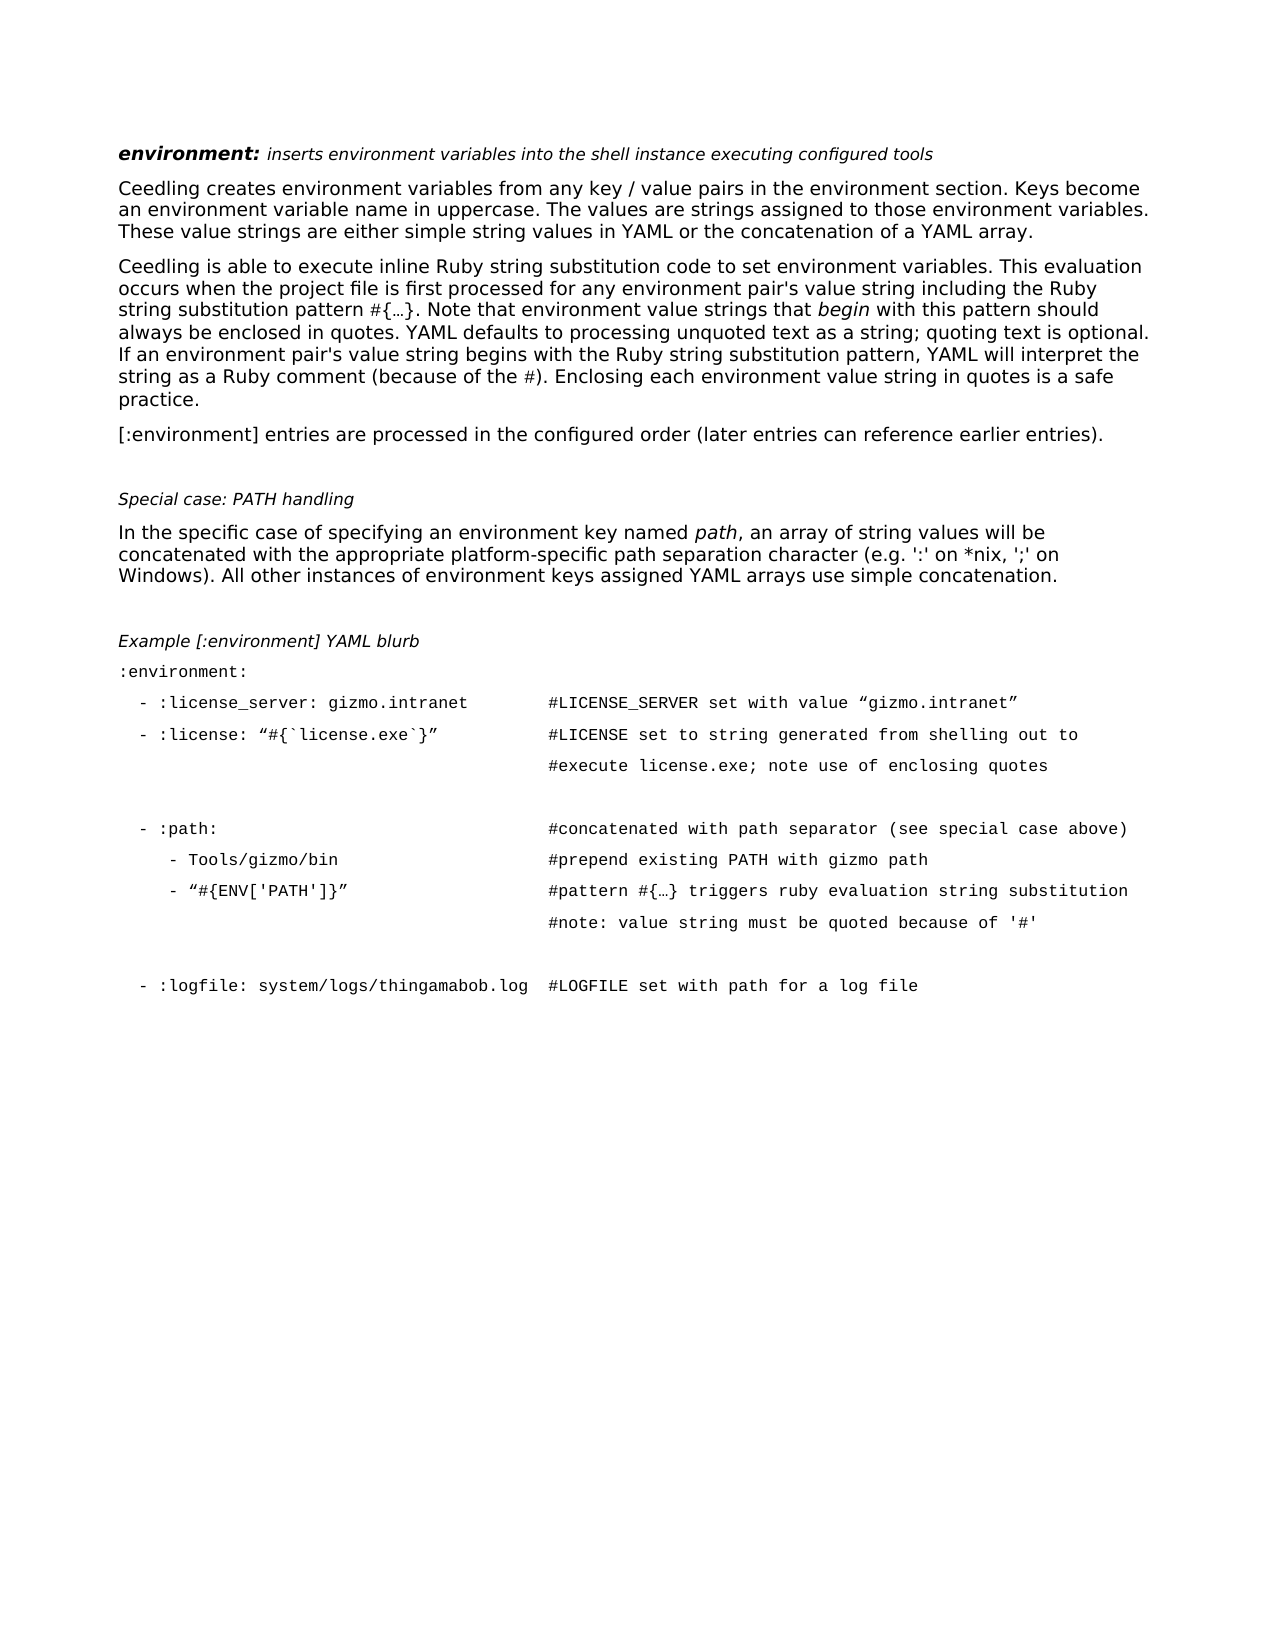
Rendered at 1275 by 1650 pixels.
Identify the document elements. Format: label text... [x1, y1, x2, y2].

text - :path: #concatenated with path separator (see special case above) [118, 820, 1157, 839]
text - :license_server: gizmo.intranet #LICENSE_SERVER set with value “gizmo.intranet” [118, 695, 1157, 714]
text Ceedling creates environment variables from any key / value pairs in the environment section. Keys become an environment variable name in uppercase. The values are strings assigned to those environment variables. These value strings are either simple string values in YAML or the concatenation of a YAML array. [118, 177, 1157, 243]
text - “#{ENV['PATH']}” #pattern #{…} triggers ruby evaluation string substitution [118, 883, 1157, 902]
text #note: value string must be quoted because of '#' [118, 914, 1157, 933]
text :environment: [118, 663, 1157, 682]
text Ceedling is able to execute inline Ruby string substitution code to set environment variables. This evaluation occurs when the project file is first processed for any environment pair's value string including the Ruby string substitution pattern #{…}. Note that environment value strings that begin with this pattern should always be enclosed in quotes. YAML defaults to processing unquoted text as a string; quoting text is optional. If an environment pair's value string begins with the Ruby string substitution pattern, YAML will interpret the string as a Ruby comment (because of the #). Enclosing each environment value string in quotes is a safe practice. [118, 256, 1157, 411]
text - Tools/gizmo/bin #prepend existing PATH with gizmo path [118, 852, 1157, 871]
text [:environment] entries are processed in the configured order (later entries can reference earlier entries). [118, 423, 1157, 445]
text Special case: PATH handling [118, 490, 1157, 509]
text - :license: “#{`license.exe`}” #LICENSE set to string generated from shelling out to [118, 726, 1157, 745]
text #execute license.exe; note use of enclosing quotes [118, 758, 1157, 776]
text Example [:environment] YAML blurb [118, 632, 1157, 651]
text In the specific case of specifying an environment key named path, an array of string values will be concatenated with the appropriate platform-specific path separation character (e.g. ':' on *nix, ';' on Windows). All other instances of environment keys assigned YAML arrays use simple concatenation. [118, 522, 1157, 587]
text - :logfile: system/logs/thingamabob.log #LOGFILE set with path for a log file [118, 977, 1157, 996]
subtitle environment: inserts environment variables into the shell instance executing configured tools [118, 143, 1157, 165]
